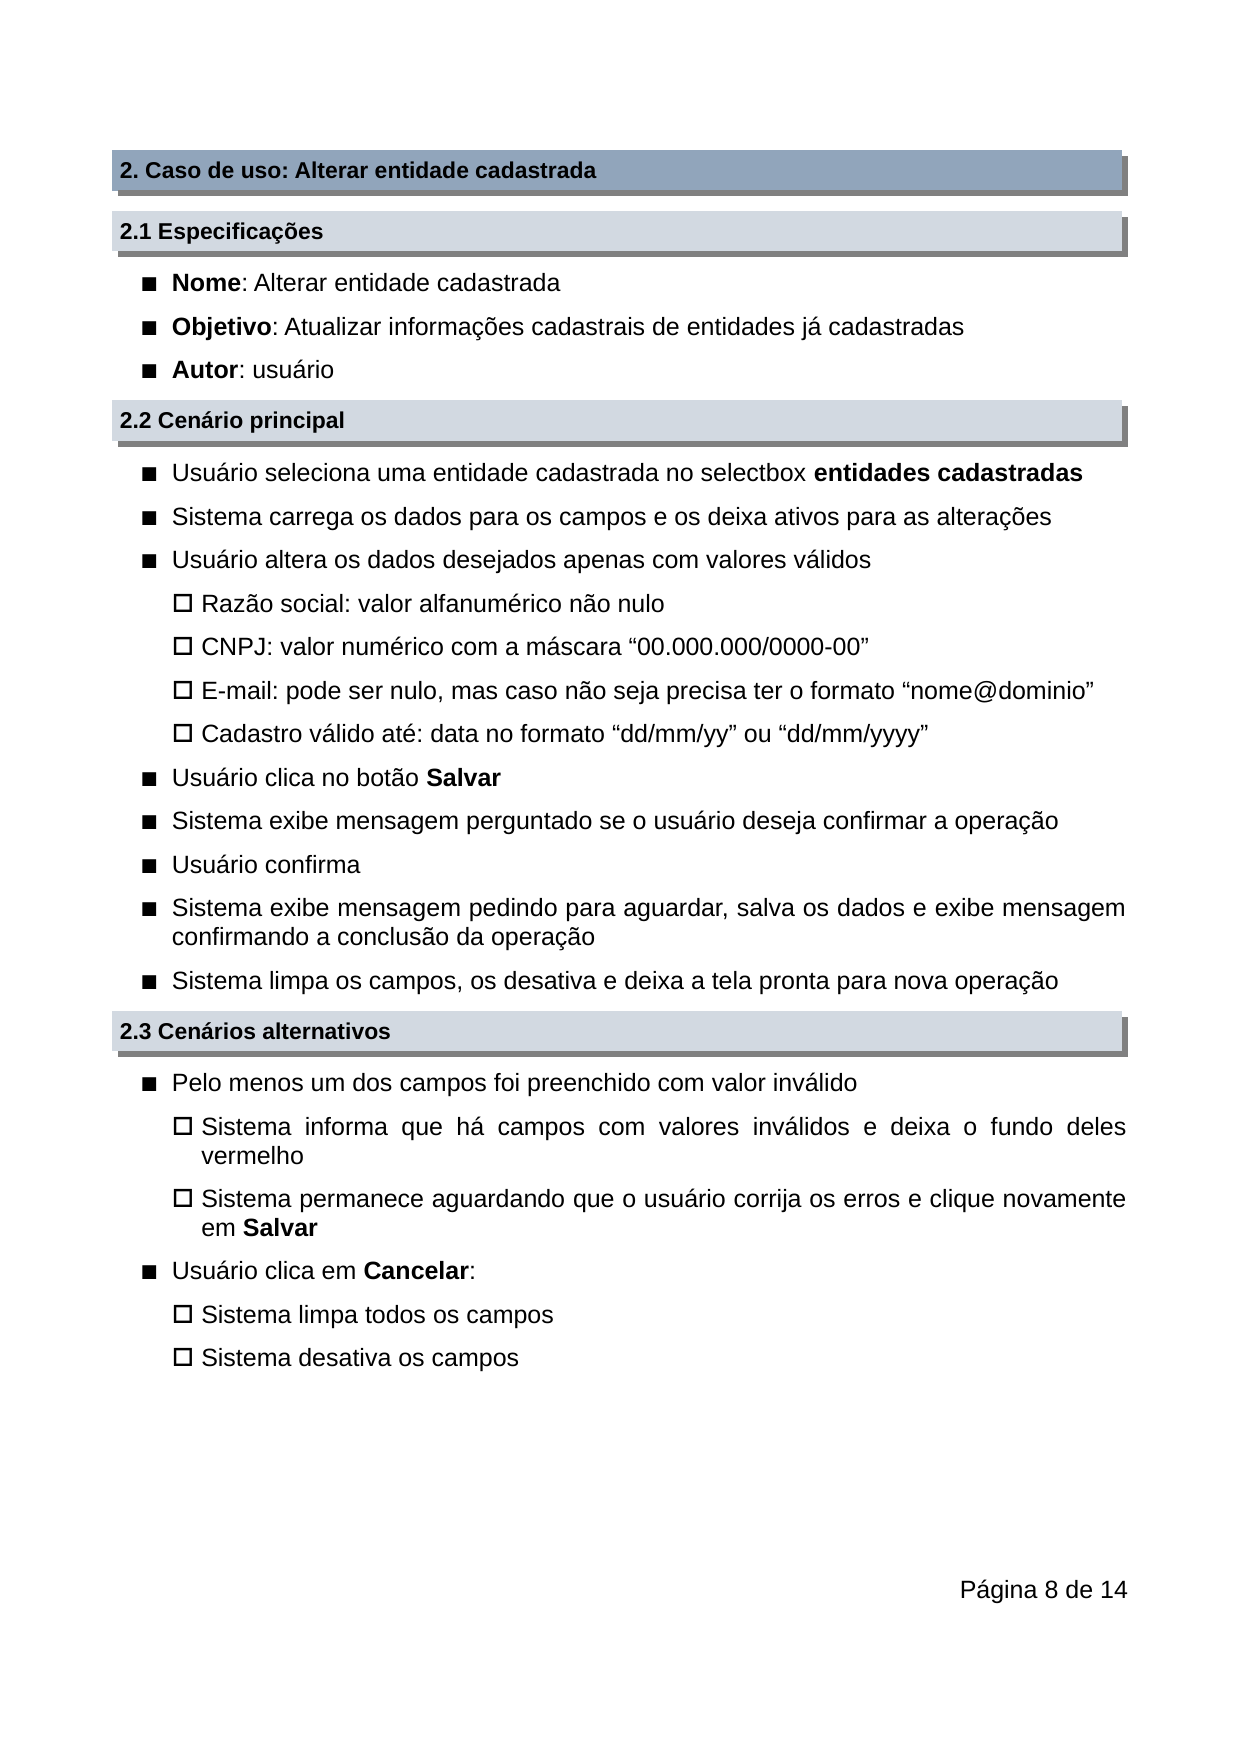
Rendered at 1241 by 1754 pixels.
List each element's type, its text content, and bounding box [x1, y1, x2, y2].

text 2.1 Especificações [117, 215, 1118, 247]
list Usuário altera os dados desejados apenas com valores válidos [142, 545, 1128, 574]
list CNPJ: valor numérico com a máscara “00.000.000/0000-00” [172, 632, 1128, 661]
list Objetivo: Atualizar informações cadastrais de entidades já cadastradas [142, 312, 1128, 341]
list Autor: usuário [142, 356, 1128, 384]
list Sistema informa que há campos com valores inválidos e deixa o fundo deles vermelho [172, 1112, 1128, 1169]
list Sistema desativa os campos [172, 1343, 1128, 1372]
list Sistema limpa todos os campos [172, 1300, 1128, 1329]
list Nome: Alterar entidade cadastrada [142, 268, 1128, 297]
list Usuário clica em Cancelar: [142, 1256, 1128, 1285]
list Cadastro válido até: data no formato “dd/mm/yy” ou “dd/mm/yyyy” [172, 719, 1128, 748]
list Sistema carrega os dados para os campos e os deixa ativos para as alterações [142, 502, 1128, 530]
list E-mail: pode ser nulo, mas caso não seja precisa ter o formato “nome@dominio” [172, 676, 1128, 704]
text 2. Caso de uso: Alterar entidade cadastrada [117, 154, 1118, 186]
list Usuário seleciona uma entidade cadastrada no selectbox entidades cadastradas [142, 458, 1128, 487]
list Sistema exibe mensagem perguntado se o usuário deseja confirmar a operação [142, 806, 1128, 835]
text 2.2 Cenário principal [117, 405, 1118, 437]
list Pelo menos um dos campos foi preenchido com valor inválido [142, 1068, 1128, 1097]
text 2.3 Cenários alternativos [117, 1015, 1118, 1047]
list Sistema permanece aguardando que o usuário corrija os erros e clique novamente em Salvar [172, 1184, 1128, 1242]
list Usuário clica no botão Salvar [142, 763, 1128, 792]
list Razão social: valor alfanumérico não nulo [172, 589, 1128, 617]
list Sistema limpa os campos, os desativa e deixa a tela pronta para nova operação [142, 966, 1128, 994]
list Sistema exibe mensagem pedindo para aguardar, salva os dados e exibe mensagem confirmando a conclusão da operação [142, 893, 1128, 951]
list Usuário confirma [142, 850, 1128, 879]
